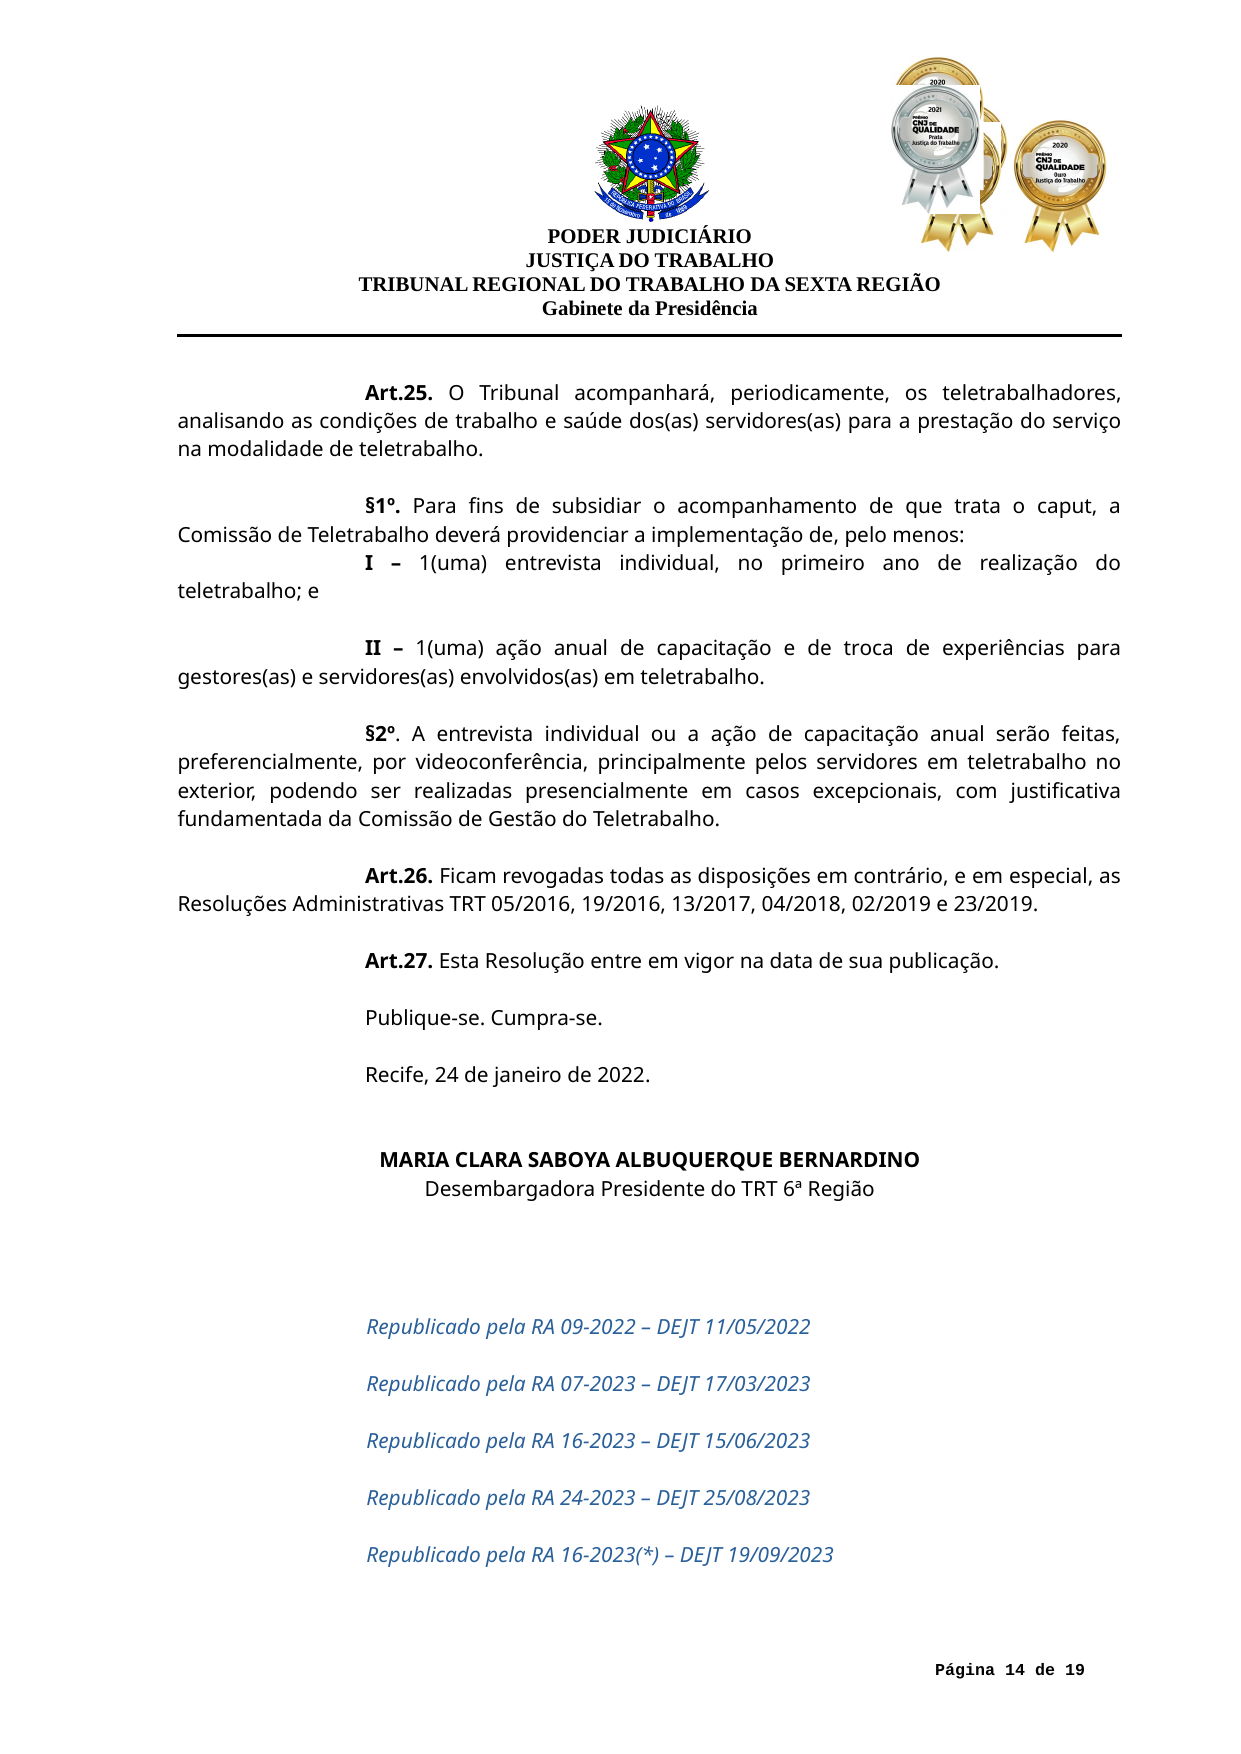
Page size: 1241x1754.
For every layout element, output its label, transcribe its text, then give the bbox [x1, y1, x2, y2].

text Desembargadora Presidente do TRT 6ª Região [177, 1174, 1122, 1202]
picture [1013, 119, 1107, 253]
text Art.26. Ficam revogadas todas as disposições em contrário, e em especial, as Resoluções Administrativas TRT 05/2016, 19/2016, 13/2017, 04/2018, 02/2019 e 23/2019. [177, 861, 1122, 918]
text Publique-se. Cumpra-se. [177, 1003, 1122, 1032]
text Republicado pela RA 07-2023 – DEJT 17/03/2023 [177, 1369, 1122, 1398]
picture [891, 56, 1008, 252]
text Recife, 24 de janeiro de 2022. [177, 1060, 1122, 1088]
text Republicado pela RA 09-2022 – DEJT 11/05/2022 [177, 1312, 1122, 1341]
text II – 1(uma) ação anual de capacitação e de troca de experiências para gestores(as) e servidores(as) envolvidos(as) em teletrabalho. [177, 633, 1122, 690]
text §2º. A entrevista individual ou a ação de capacitação anual serão feitas, preferencialmente, por videoconferência, principalmente pelos servidores em teletrabalho no exterior, podendo ser realizadas presencialmente em casos excepcionais, com justificativa fundamentada da Comissão de Gestão do Teletrabalho. [177, 719, 1122, 833]
picture [588, 102, 712, 224]
text I – 1(uma) entrevista individual, no primeiro ano de realização do teletrabalho; e [177, 548, 1122, 605]
text §1º. Para fins de subsidiar o acompanhamento de que trata o caput, a Comissão de Teletrabalho deverá providenciar a implementação de, pelo menos: [177, 491, 1122, 548]
text Republicado pela RA 24-2023 – DEJT 25/08/2023 [177, 1483, 1122, 1512]
text MARIA CLARA SABOYA ALBUQUERQUE BERNARDINO [177, 1145, 1122, 1174]
text Art.27. Esta Resolução entre em vigor na data de sua publicação. [177, 946, 1122, 975]
text Republicado pela RA 16-2023 – DEJT 15/06/2023 [177, 1426, 1122, 1455]
text Republicado pela RA 16-2023(*) – DEJT 19/09/2023 [177, 1540, 1122, 1568]
text Art.25. O Tribunal acompanhará, periodicamente, os teletrabalhadores, analisando as condições de trabalho e saúde dos(as) servidores(as) para a prestação do serviço na modalidade de teletrabalho. [177, 378, 1122, 463]
